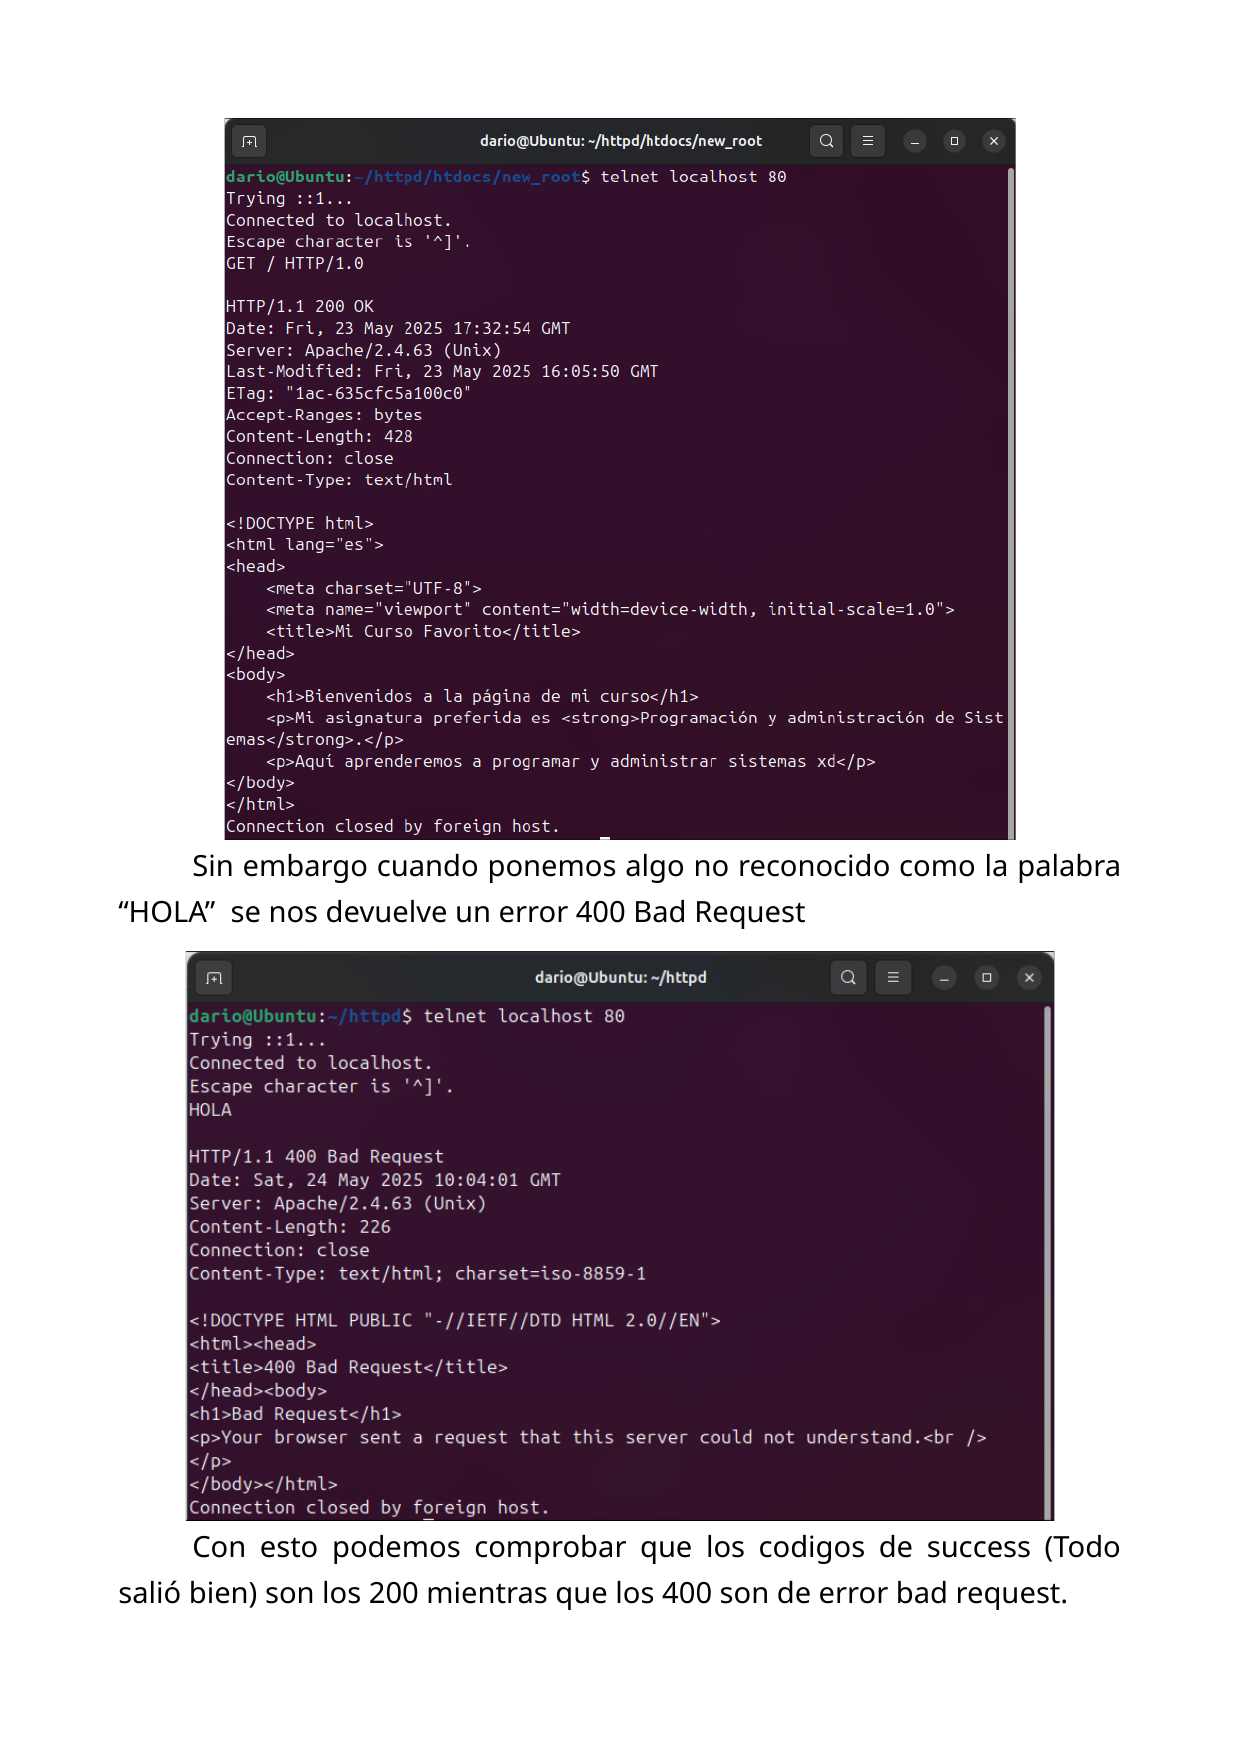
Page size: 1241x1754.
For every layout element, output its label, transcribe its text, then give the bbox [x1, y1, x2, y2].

text Sin embargo cuando ponemos algo no reconocido como la palabra “HOLA” se nos devuelve un error 400 Bad Request [118, 118, 1122, 931]
picture [185, 951, 1055, 1521]
picture [224, 118, 1016, 840]
text Con esto podemos comprobar que los codigos de success (Todo salió bien) son los 200 mientras que los 400 son de error bad request. [118, 951, 1122, 1612]
